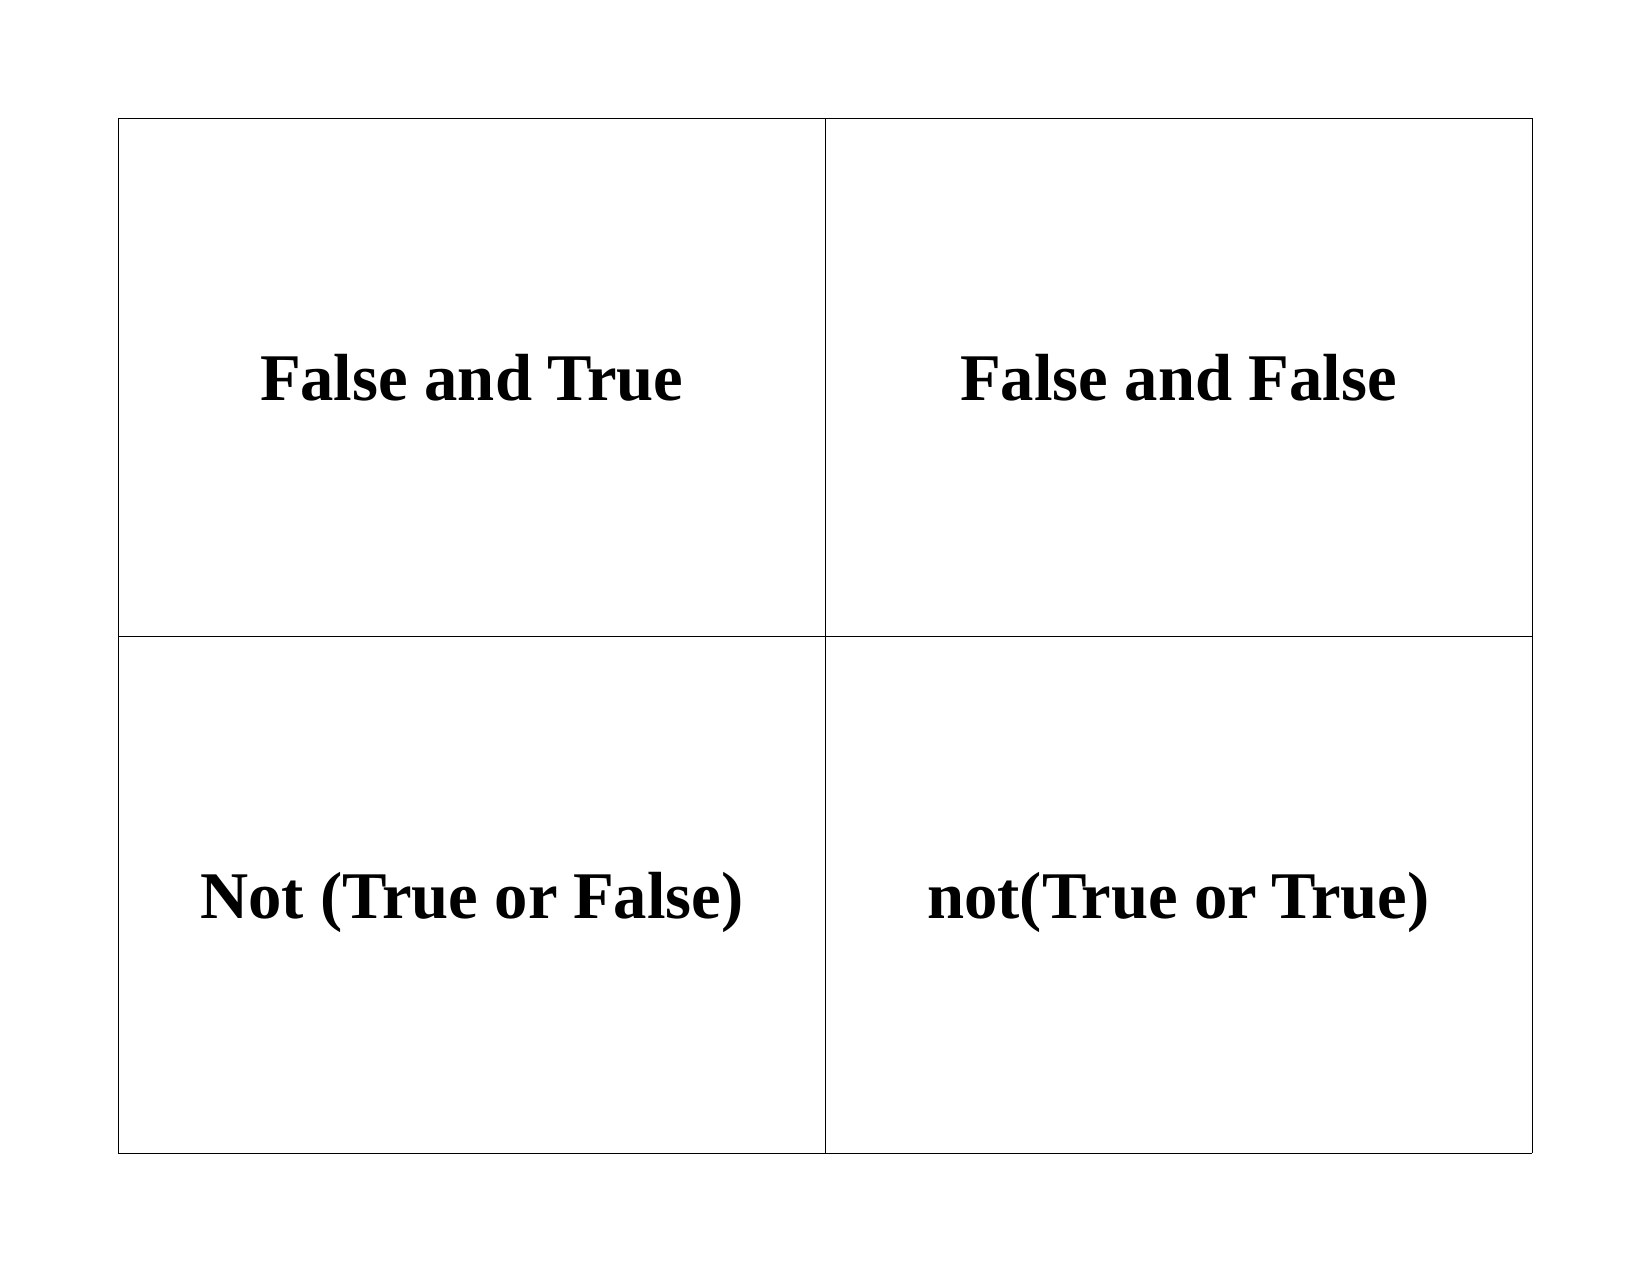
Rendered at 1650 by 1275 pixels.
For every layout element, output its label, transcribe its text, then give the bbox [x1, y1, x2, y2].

table_header False and True [119, 119, 825, 636]
table_cell not(True or True) [826, 637, 1532, 1153]
table_header False and False [826, 119, 1532, 636]
table_cell Not (True or False) [119, 637, 825, 1153]
